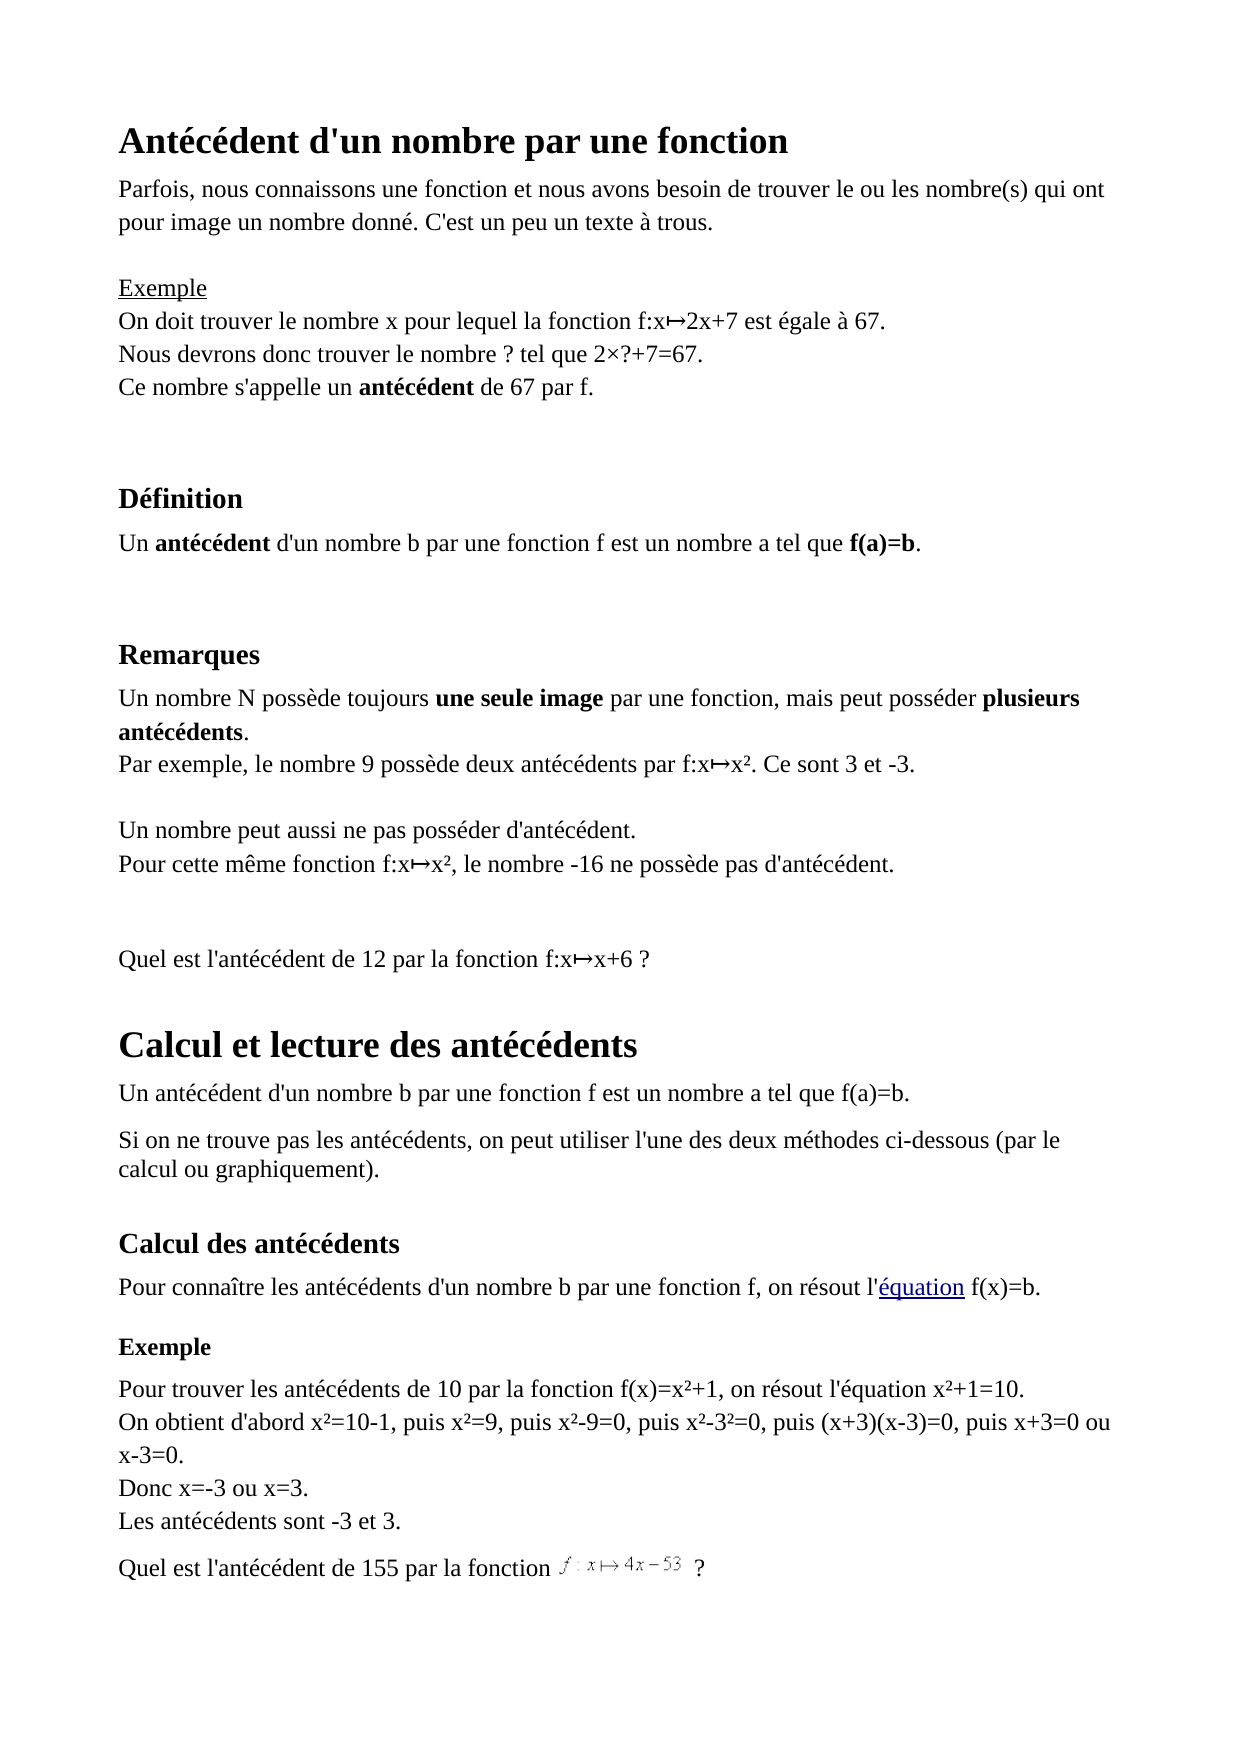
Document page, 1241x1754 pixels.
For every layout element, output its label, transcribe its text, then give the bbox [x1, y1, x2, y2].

text Un nombre N possède toujours une seule image par une fonction, mais peut posséder plusieurs antécédents. Par exemple, le nombre 9 possède deux antécédents par f:x↦x². Ce sont 3 et -3. Un nombre peut aussi ne pas posséder d'antécédent. Pour cette même fonction f:x↦x², le nombre -16 ne possède pas d'antécédent. [118, 683, 1122, 877]
text Quel est l'antécédent de 155 par la fonction ? [118, 1553, 1122, 1582]
subtitle Antécédent d'un nombre par une fonction [118, 118, 1122, 161]
subtitle Définition [118, 482, 1122, 515]
text Un antécédent d'un nombre b par une fonction f est un nombre a tel que f(a)=b. [118, 1078, 1122, 1107]
text Parfois, nous connaissons une fonction et nous avons besoin de trouver le ou les nombre(s) qui ont pour image un nombre donné. C'est un peu un texte à trous. Exemple On doit trouver le nombre x pour lequel la fonction f:x↦2x+7 est égale à 67. Nous devrons donc trouver le nombre ? tel que 2×?+7=67. Ce nombre s'appelle un antécédent de 67 par f. [118, 174, 1122, 401]
text Quel est l'antécédent de 12 par la fonction f:x↦x+6 ? [118, 944, 1122, 973]
picture [557, 1555, 694, 1577]
text Si on ne trouve pas les antécédents, on peut utiliser l'une des deux méthodes ci-dessous (par le calcul ou graphiquement). [118, 1125, 1122, 1183]
subtitle Remarques [118, 637, 1122, 671]
text Pour connaître les antécédents d'un nombre b par une fonction f, on résout l'équation f(x)=b. [118, 1272, 1122, 1301]
subtitle Exemple [118, 1332, 1122, 1361]
text Pour trouver les antécédents de 10 par la fonction f(x)=x²+1, on résout l'équation x²+1=10. On obtient d'abord x²=10-1, puis x²=9, puis x²-9=0, puis x²-3²=0, puis (x+3)(x-3)=0, puis x+3=0 ou x-3=0. Donc x=-3 ou x=3. Les antécédents sont -3 et 3. [118, 1374, 1122, 1534]
text Un antécédent d'un nombre b par une fonction f est un nombre a tel que f(a)=b. [118, 528, 1122, 556]
subtitle Calcul des antécédents [118, 1226, 1122, 1260]
subtitle Calcul et lecture des antécédents [118, 1022, 1122, 1065]
